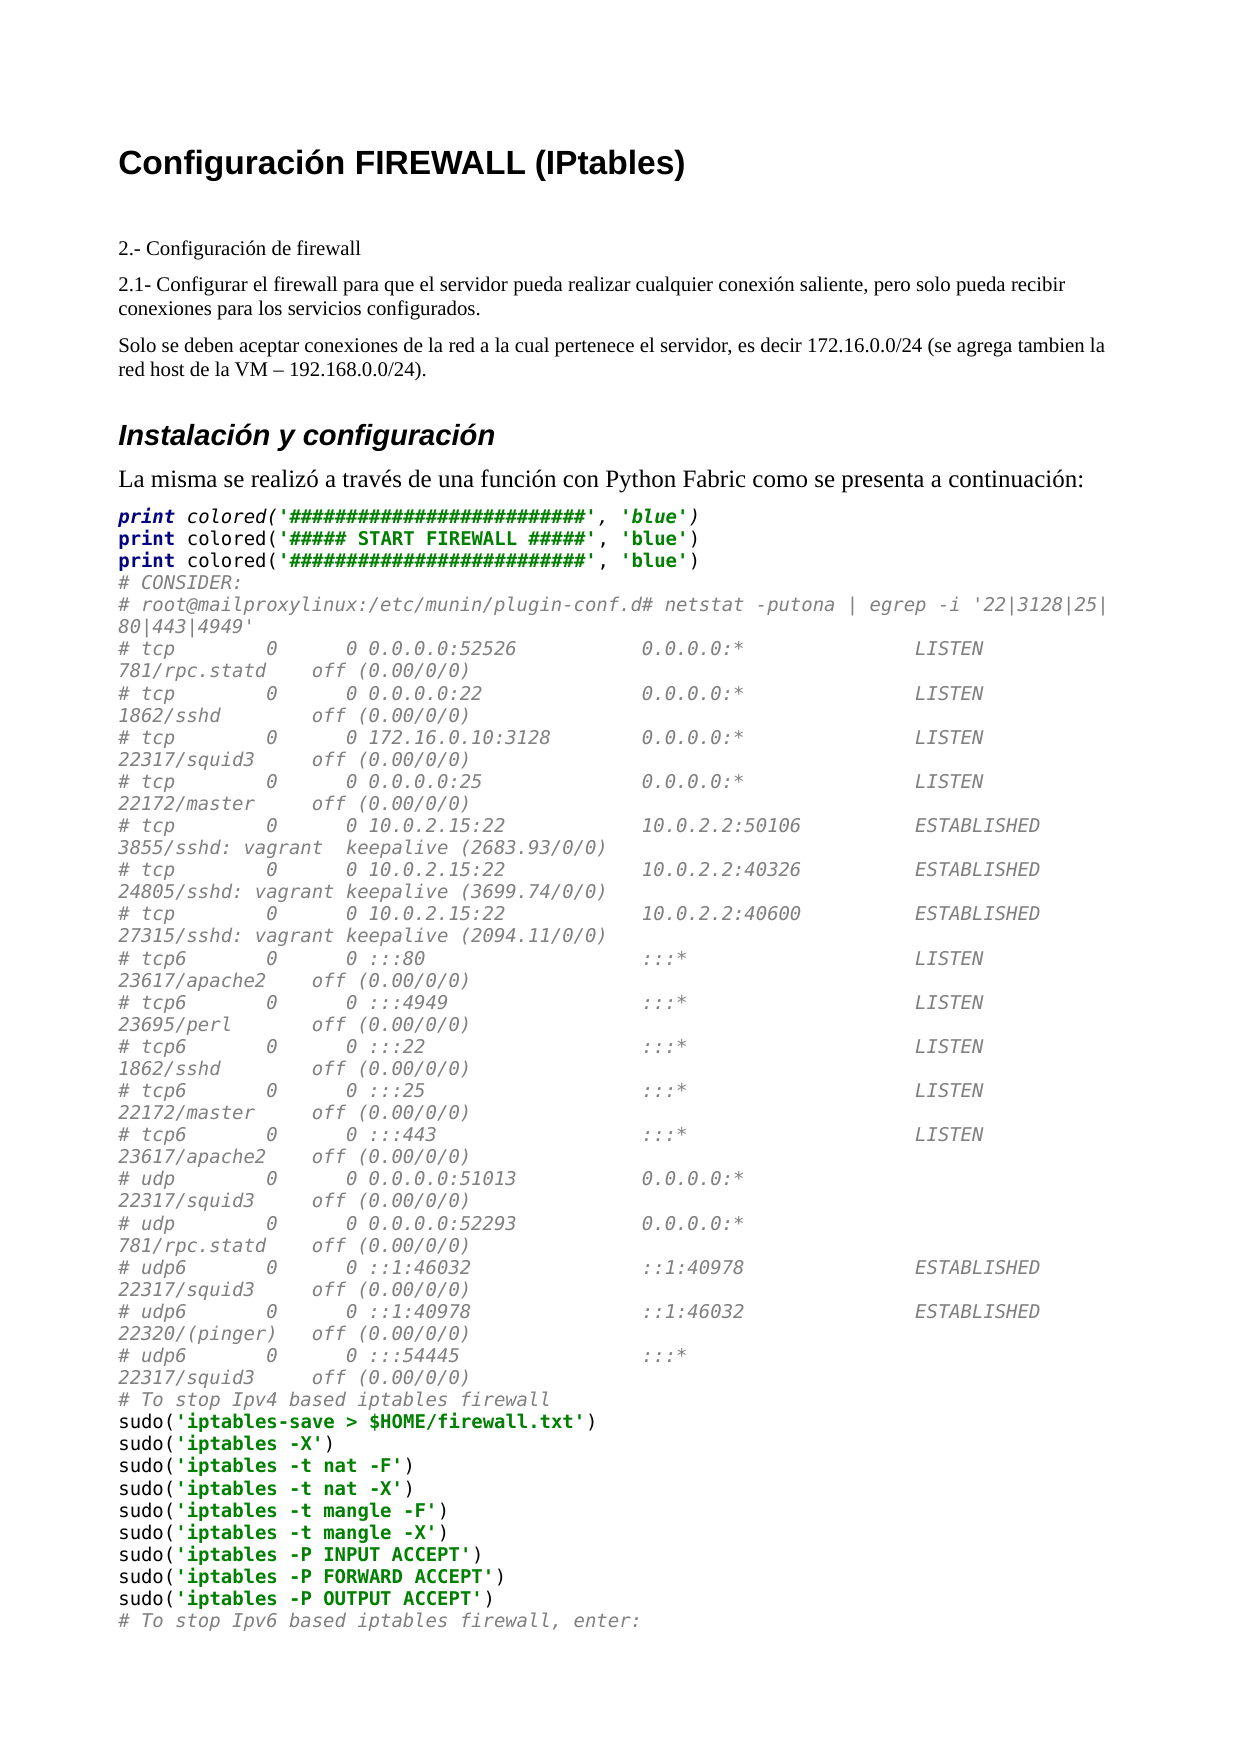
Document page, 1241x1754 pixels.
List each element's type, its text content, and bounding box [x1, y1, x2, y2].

text sudo('iptables -X') [118, 1433, 1122, 1455]
text # udp6 0 0 :::54445 :::* 22317/squid3 off (0.00/0/0) [118, 1345, 1122, 1389]
text sudo('iptables -P FORWARD ACCEPT') [118, 1566, 1122, 1588]
text sudo('iptables-save > $HOME/firewall.txt') [118, 1411, 1122, 1433]
subtitle Instalación y configuración [118, 418, 1122, 452]
text sudo('iptables -t mangle -X') [118, 1521, 1122, 1543]
text 2.- Configuración de firewall [118, 236, 1122, 259]
text # tcp 0 0 172.16.0.10:3128 0.0.0.0:* LISTEN 22317/squid3 off (0.00/0/0) [118, 726, 1122, 771]
text # udp6 0 0 ::1:40978 ::1:46032 ESTABLISHED 22320/(pinger) off (0.00/0/0) [118, 1301, 1122, 1345]
text # tcp 0 0 10.0.2.15:22 10.0.2.2:50106 ESTABLISHED 3855/sshd: vagrant keepalive (2683.93/0/0) [118, 815, 1122, 859]
text # tcp6 0 0 :::25 :::* LISTEN 22172/master off (0.00/0/0) [118, 1080, 1122, 1124]
text # udp6 0 0 ::1:46032 ::1:40978 ESTABLISHED 22317/squid3 off (0.00/0/0) [118, 1256, 1122, 1301]
text # To stop Ipv4 based iptables firewall [118, 1389, 1122, 1411]
text sudo('iptables -P INPUT ACCEPT') [118, 1543, 1122, 1566]
text # tcp 0 0 10.0.2.15:22 10.0.2.2:40600 ESTABLISHED 27315/sshd: vagrant keepalive (2094.11/0/0) [118, 903, 1122, 947]
text # tcp6 0 0 :::4949 :::* LISTEN 23695/perl off (0.00/0/0) [118, 991, 1122, 1036]
text # tcp 0 0 0.0.0.0:52526 0.0.0.0:* LISTEN 781/rpc.statd off (0.00/0/0) [118, 638, 1122, 682]
text # udp 0 0 0.0.0.0:51013 0.0.0.0:* 22317/squid3 off (0.00/0/0) [118, 1168, 1122, 1212]
text sudo('iptables -t nat -F') [118, 1455, 1122, 1477]
text Solo se deben aceptar conexiones de la red a la cual pertenece el servidor, es decir 172.16.0.0/24 (se agrega tambien la red host de la VM – 192.168.0.0/24). [118, 333, 1122, 381]
text print colored('##########################', 'blue') [118, 550, 1122, 572]
text # udp 0 0 0.0.0.0:52293 0.0.0.0:* 781/rpc.statd off (0.00/0/0) [118, 1212, 1122, 1256]
text 2.1- Configurar el firewall para que el servidor pueda realizar cualquier conexión saliente, pero solo pueda recibir conexiones para los servicios configurados. [118, 272, 1122, 320]
text print colored('##########################', 'blue') [118, 506, 1122, 528]
text # tcp6 0 0 :::80 :::* LISTEN 23617/apache2 off (0.00/0/0) [118, 947, 1122, 991]
text La misma se realizó a través de una función con Python Fabric como se presenta a continuación: [118, 464, 1122, 493]
text # tcp6 0 0 :::443 :::* LISTEN 23617/apache2 off (0.00/0/0) [118, 1124, 1122, 1168]
text print colored('##### START FIREWALL #####', 'blue') [118, 528, 1122, 550]
text # root@mailproxylinux:/etc/munin/plugin-conf.d# netstat -putona | egrep -i '22|3128|25|80|443|4949' [118, 594, 1122, 638]
text sudo('iptables -t mangle -F') [118, 1499, 1122, 1521]
text # tcp 0 0 10.0.2.15:22 10.0.2.2:40326 ESTABLISHED 24805/sshd: vagrant keepalive (3699.74/0/0) [118, 859, 1122, 903]
text # To stop Ipv6 based iptables firewall, enter: [118, 1610, 1122, 1632]
text # tcp 0 0 0.0.0.0:22 0.0.0.0:* LISTEN 1862/sshd off (0.00/0/0) [118, 682, 1122, 726]
text # tcp 0 0 0.0.0.0:25 0.0.0.0:* LISTEN 22172/master off (0.00/0/0) [118, 771, 1122, 815]
text # CONSIDER: [118, 572, 1122, 594]
text # tcp6 0 0 :::22 :::* LISTEN 1862/sshd off (0.00/0/0) [118, 1036, 1122, 1080]
text sudo('iptables -t nat -X') [118, 1477, 1122, 1499]
text sudo('iptables -P OUTPUT ACCEPT') [118, 1588, 1122, 1610]
subtitle Configuración FIREWALL (IPtables) [118, 143, 1122, 182]
